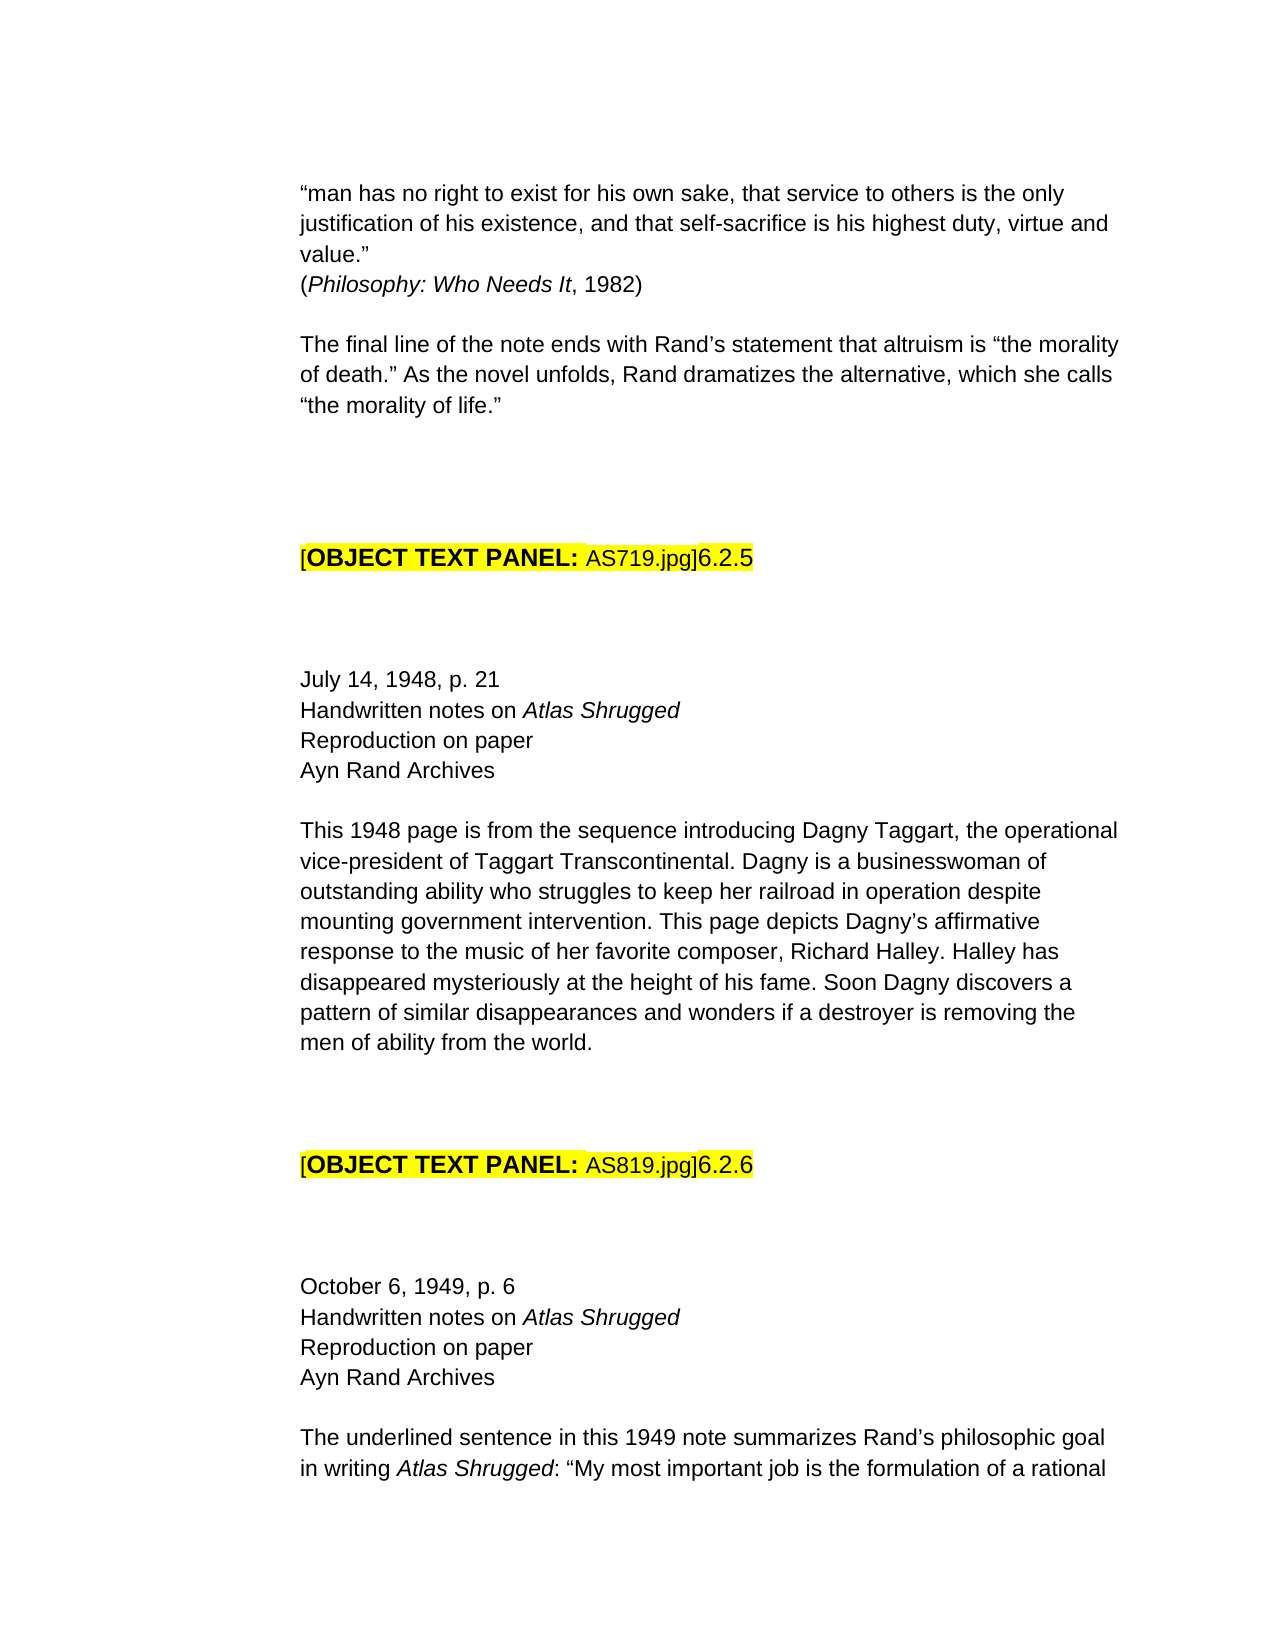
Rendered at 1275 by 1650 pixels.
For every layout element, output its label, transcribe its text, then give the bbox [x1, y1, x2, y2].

text Reproduction on paper [300, 1334, 1125, 1360]
text Handwritten notes on Atlas Shrugged [300, 697, 1125, 723]
text Handwritten notes on Atlas Shrugged [300, 1303, 1125, 1330]
text [OBJECT TEXT PANEL: AS719.jpg]6.2.5 [300, 543, 1125, 571]
text October 6, 1949, p. 6 [300, 1273, 1125, 1300]
text (Philosophy: Who Needs It, 1982) [300, 271, 1125, 297]
text July 14, 1948, p. 21 [300, 666, 1125, 693]
text Reproduction on paper [300, 727, 1125, 753]
text “man has no right to exist for his own sake, that service to others is the only justification of his existence, and that self-sacrifice is his highest duty, virtue and value.” [300, 180, 1125, 267]
text The underlined sentence in this 1949 note summarizes Rand’s philosophic goal in writing Atlas Shrugged: “My most important job is the formulation of a rational [300, 1424, 1125, 1481]
text Ayn Rand Archives [300, 1364, 1125, 1390]
text The final line of the note ends with Rand’s statement that altruism is “the morality of death.” As the novel unfolds, Rand dramatizes the alternative, which she calls “the morality of life.” [300, 331, 1125, 418]
text This 1948 page is from the sequence introducing Dagny Taggart, the operational vice-president of Taggart Transcontinental. Dagny is a businesswoman of outstanding ability who struggles to keep her railroad in operation despite mounting government intervention. This page depicts Dagny’s affirmative response to the music of her favorite composer, Richard Halley. Halley has disappeared mysteriously at the height of his fame. Soon Dagny discovers a pattern of similar disappearances and wonders if a destroyer is removing the men of ability from the world. [300, 817, 1125, 1055]
text Ayn Rand Archives [300, 757, 1125, 783]
text [OBJECT TEXT PANEL: AS819.jpg]6.2.6 [300, 1150, 1125, 1178]
